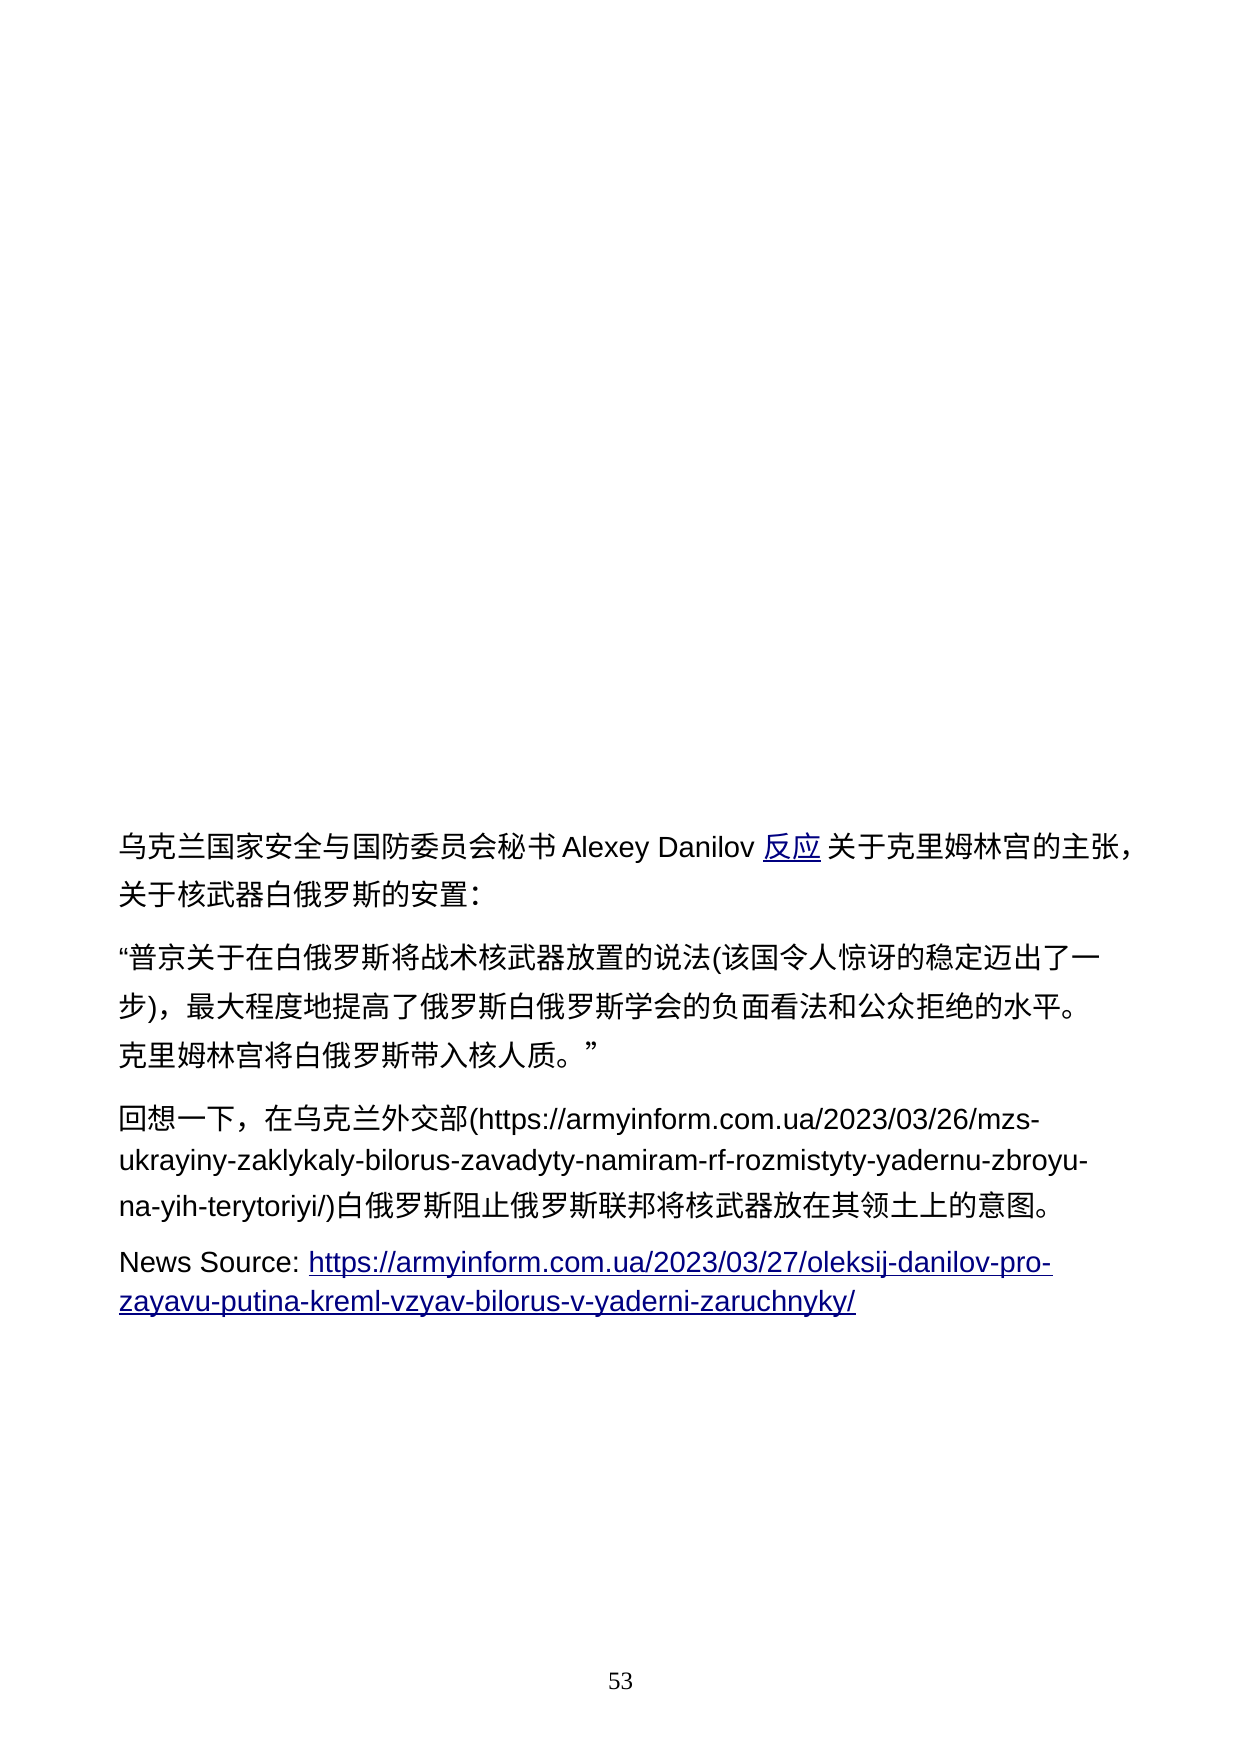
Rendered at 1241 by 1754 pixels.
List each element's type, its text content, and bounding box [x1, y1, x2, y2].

text 乌克兰国家安全与国防委员会秘书Alexey Danilov 反应 关于克里姆林宫的主张，关于核武器白俄罗斯的安置： [118, 118, 1122, 914]
text News Source: https://armyinform.com.ua/2023/03/27/oleksij-danilov-pro-zayavu-putina-kreml-vzyav-bilorus-v-yaderni-zaruchnyky/ [118, 1245, 1122, 1317]
text “普京关于在白俄罗斯将战术核武器放置的说法(该国令人惊讶的稳定迈出了一步)，最大程度地提高了俄罗斯白俄罗斯学会的负面看法和公众拒绝的水平。 克里姆林宫将白俄罗斯带入核人质。” [118, 935, 1122, 1074]
text 回想一下，在乌克兰外交部(https://armyinform.com.ua/2023/03/26/mzs-ukrayiny-zaklykaly-bilorus-zavadyty-namiram-rf-rozmistyty-yadernu-zbroyu-na-yih-terytoriyi/)白俄罗斯阻止俄罗斯联邦将核武器放在其领土上的意图。 [118, 1095, 1122, 1224]
